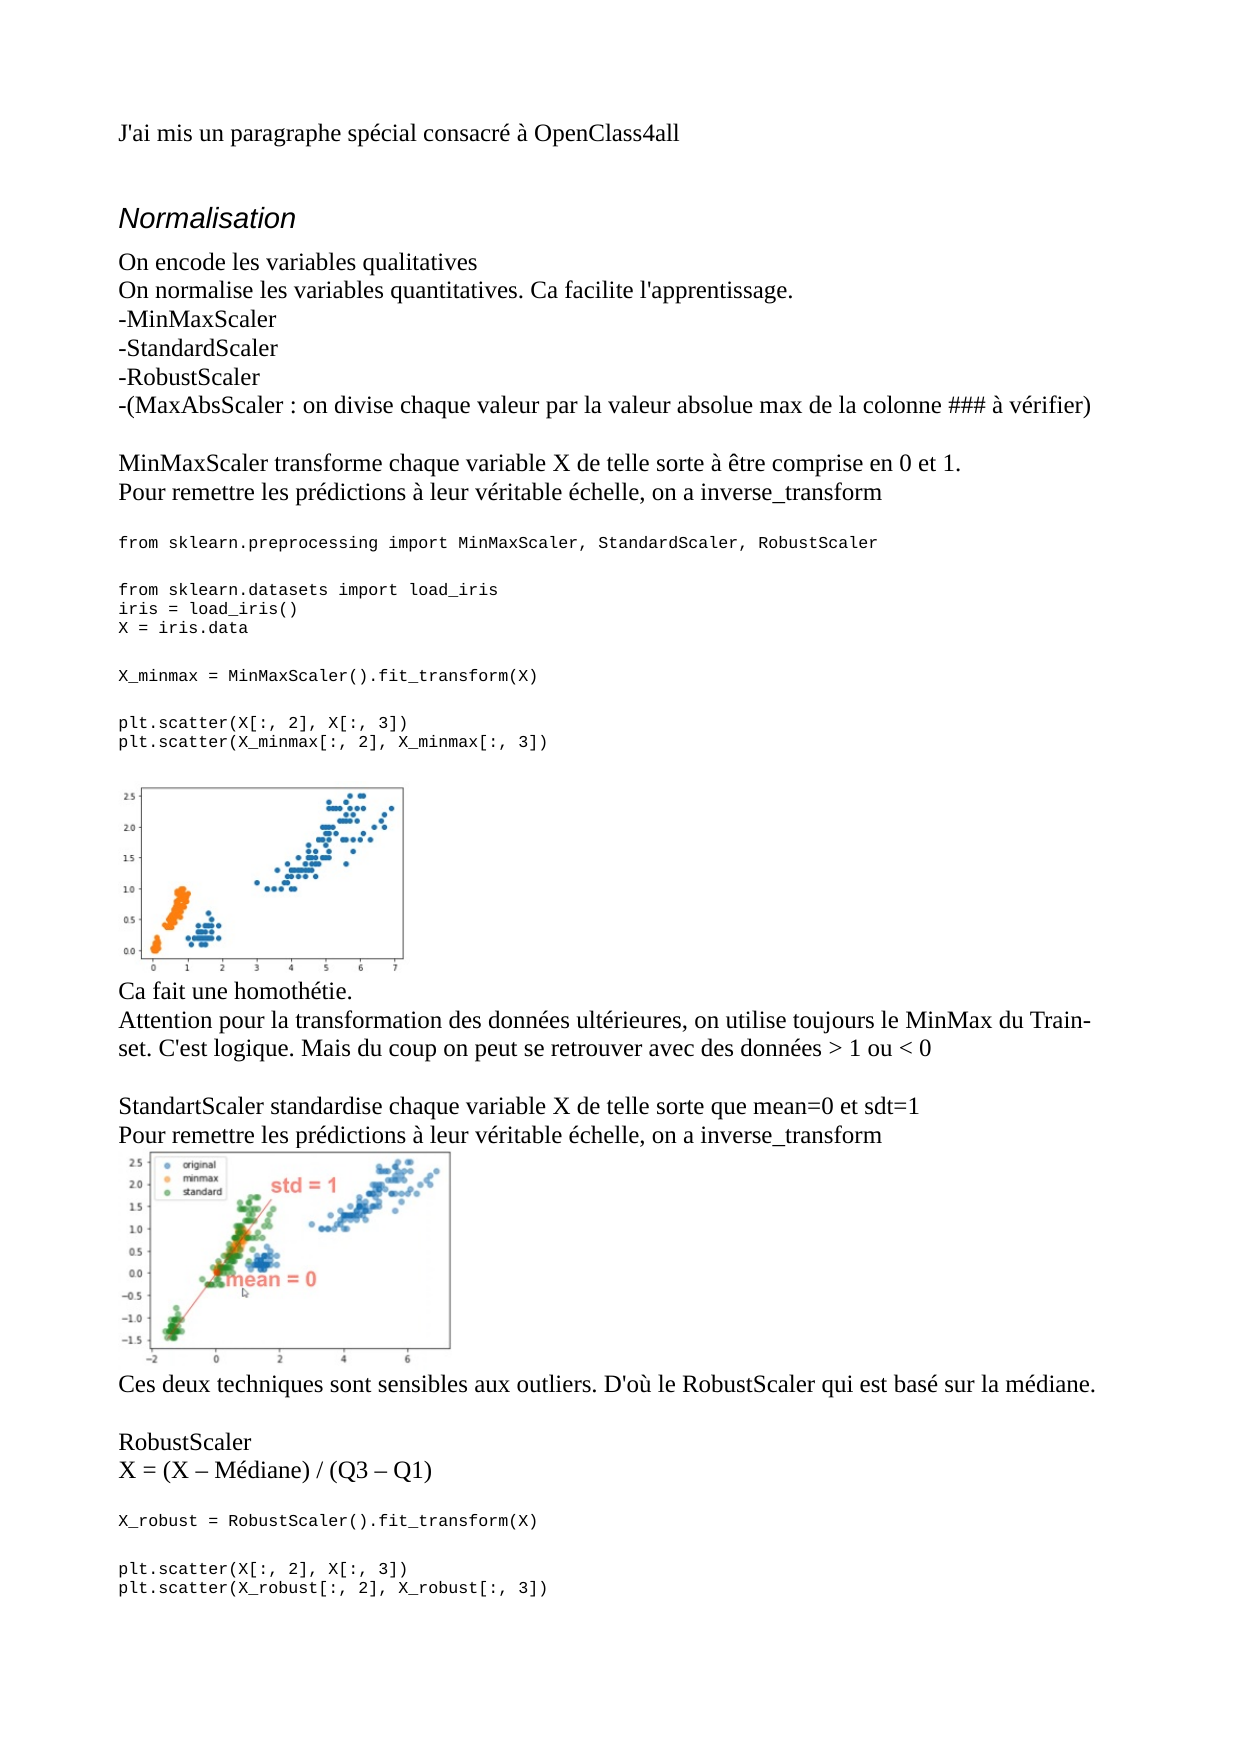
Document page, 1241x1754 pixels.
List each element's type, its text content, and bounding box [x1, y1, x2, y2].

text Pour remettre les prédictions à leur véritable échelle, on a inverse_transform [118, 477, 1122, 505]
text -RobustScaler [118, 362, 1122, 390]
text -(MaxAbsScaler : on divise chaque valeur par la valeur absolue max de la colonne ### à vérifier) [118, 390, 1122, 419]
text Ca fait une homothétie. [118, 976, 1122, 1005]
text J'ai mis un paragraphe spécial consacré à OpenClass4all [118, 118, 1122, 147]
text plt.scatter(X[:, 2], X[:, 3]) [118, 1561, 1122, 1579]
text from sklearn.datasets import load_iris [118, 582, 1122, 601]
text -StandardScaler [118, 333, 1122, 362]
text -MinMaxScaler [118, 304, 1122, 333]
text X_robust = RobustScaler().fit_transform(X) [118, 1513, 1122, 1532]
picture [118, 1148, 456, 1370]
text RobustScaler [118, 1427, 1122, 1456]
text X = iris.data [118, 619, 1122, 638]
subtitle Normalisation [118, 201, 1122, 234]
text On encode les variables qualitatives [118, 247, 1122, 275]
text Ces deux techniques sont sensibles aux outliers. D'où le RobustScaler qui est basé sur la médiane. [118, 1369, 1122, 1398]
text plt.scatter(X_minmax[:, 2], X_minmax[:, 3]) [118, 733, 1122, 752]
text MinMaxScaler transforme chaque variable X de telle sorte à être comprise en 0 et 1. [118, 448, 1122, 477]
text X = (X – Médiane) / (Q3 – Q1) [118, 1456, 1122, 1484]
text Attention pour la transformation des données ultérieures, on utilise toujours le MinMax du Train-set. C'est logique. Mais du coup on peut se retrouver avec des données > 1 ou < 0 [118, 1005, 1122, 1062]
text On normalise les variables quantitatives. Ca facilite l'apprentissage. [118, 275, 1122, 304]
text X_minmax = MinMaxScaler().fit_transform(X) [118, 667, 1122, 686]
text iris = load_iris() [118, 601, 1122, 619]
text plt.scatter(X_robust[:, 2], X_robust[:, 3]) [118, 1579, 1122, 1598]
text StandartScaler standardise chaque variable X de telle sorte que mean=0 et sdt=1 [118, 1091, 1122, 1120]
text from sklearn.preprocessing import MinMaxScaler, StandardScaler, RobustScaler [118, 534, 1122, 553]
picture [118, 781, 412, 976]
text Pour remettre les prédictions à leur véritable échelle, on a inverse_transform [118, 1120, 1122, 1148]
text plt.scatter(X[:, 2], X[:, 3]) [118, 715, 1122, 733]
